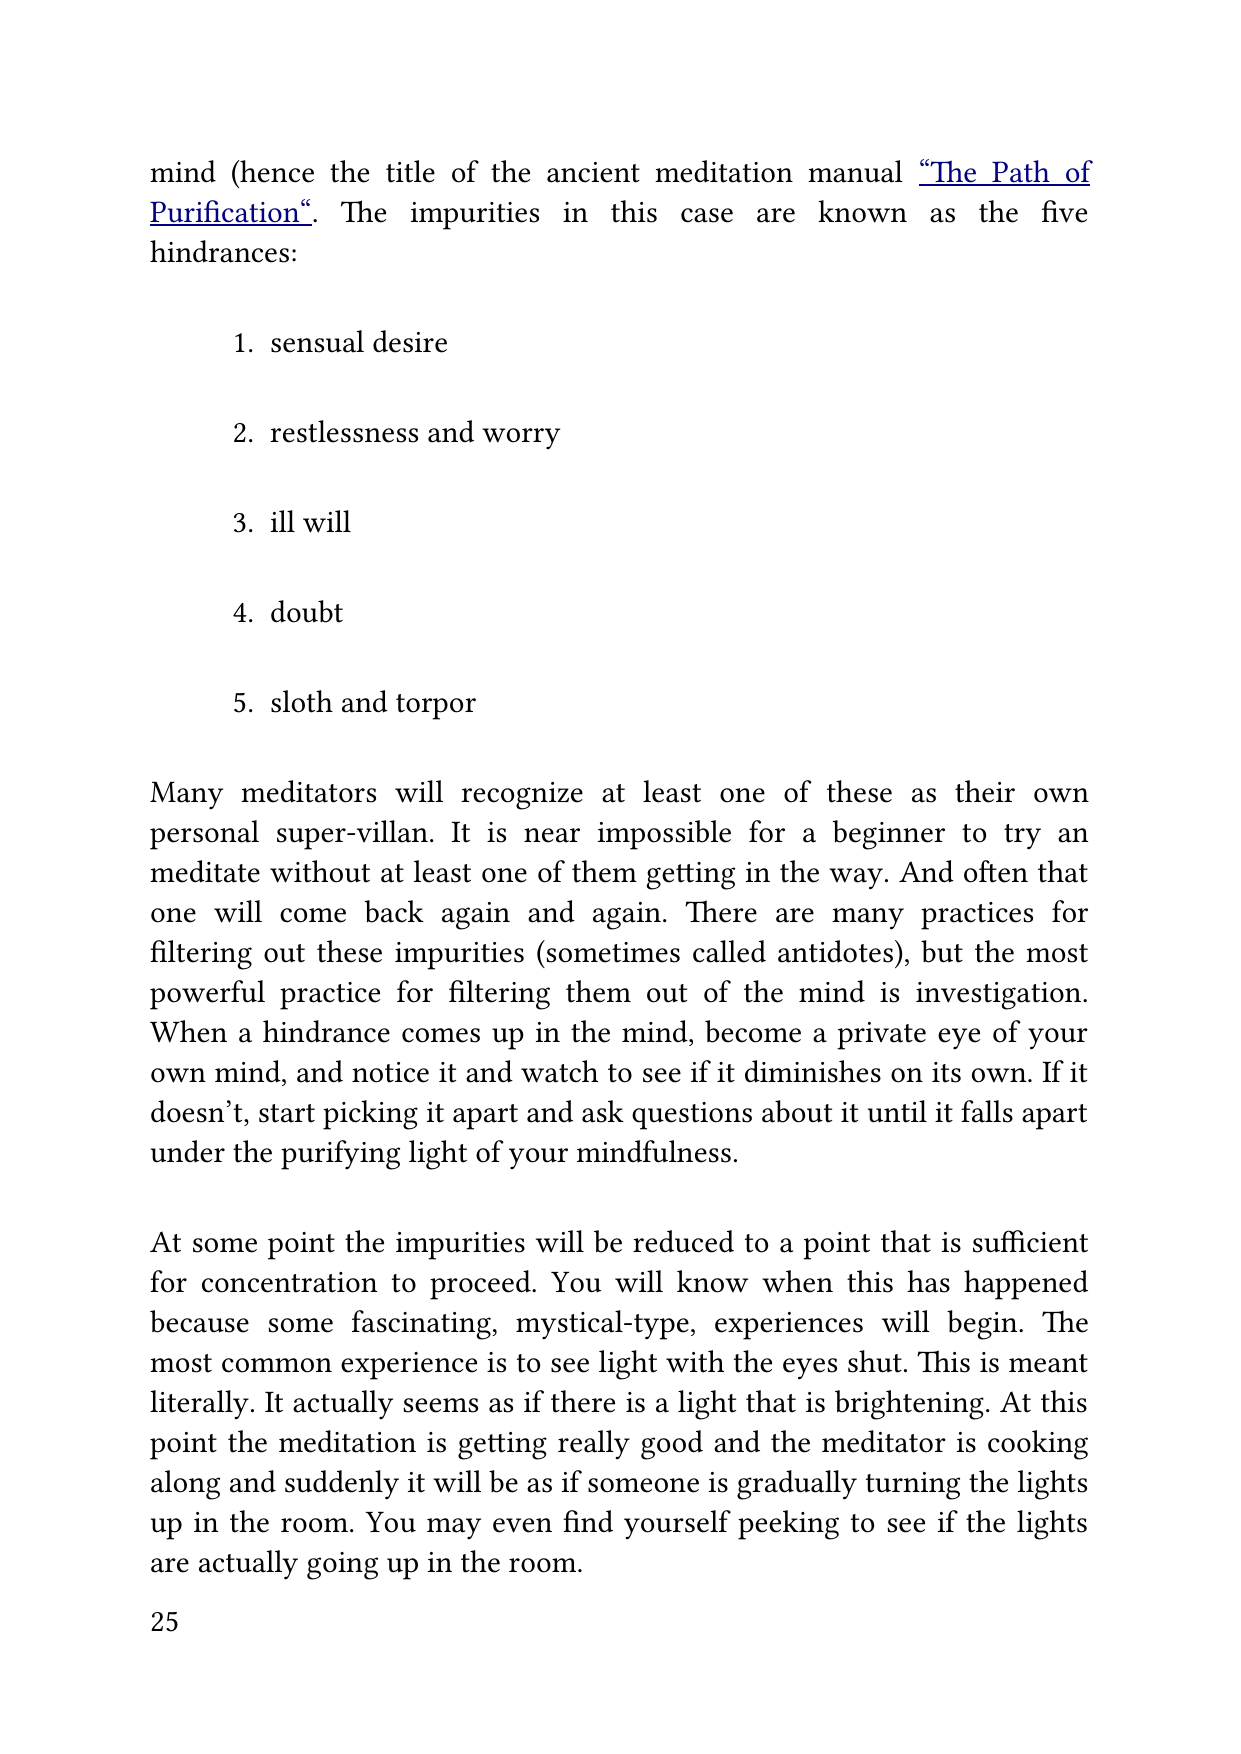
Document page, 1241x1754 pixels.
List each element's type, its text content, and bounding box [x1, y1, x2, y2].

text mind (hence the title of the ancient meditation manual “The Path of Purification“. The impurities in this case are known as the five hindrances: [150, 150, 1090, 270]
text At some point the impurities will be reduced to a point that is sufficient for concentration to proceed. You will know when this has happened because some fascinating, mystical-type, experiences will begin. The most common experience is to see light with the eyes shut. This is meant literally. It actually seems as if there is a light that is brightening. At this point the meditation is getting really good and the meditator is cooking along and suddenly it will be as if someone is gradually turning the lights up in the room. You may even find yourself peeking to see if the lights are actually going up in the room. [150, 1220, 1090, 1580]
list ill will [232, 500, 1090, 540]
text Many meditators will recognize at least one of these as their own personal super-villan. It is near impossible for a beginner to try an meditate without at least one of them getting in the way. And often that one will come back again and again. There are many practices for filtering out these impurities (sometimes called antidotes), but the most powerful practice for filtering them out of the mind is investigation. When a hindrance comes up in the mind, become a private eye of your own mind, and notice it and watch to see if it diminishes on its own. If it doesn’t, start picking it apart and ask questions about it until it falls apart under the purifying light of your mindfulness. [150, 770, 1090, 1170]
list restlessness and worry [232, 410, 1090, 450]
list sloth and torpor [232, 680, 1090, 720]
list sensual desire [232, 320, 1090, 360]
list doubt [232, 590, 1090, 630]
